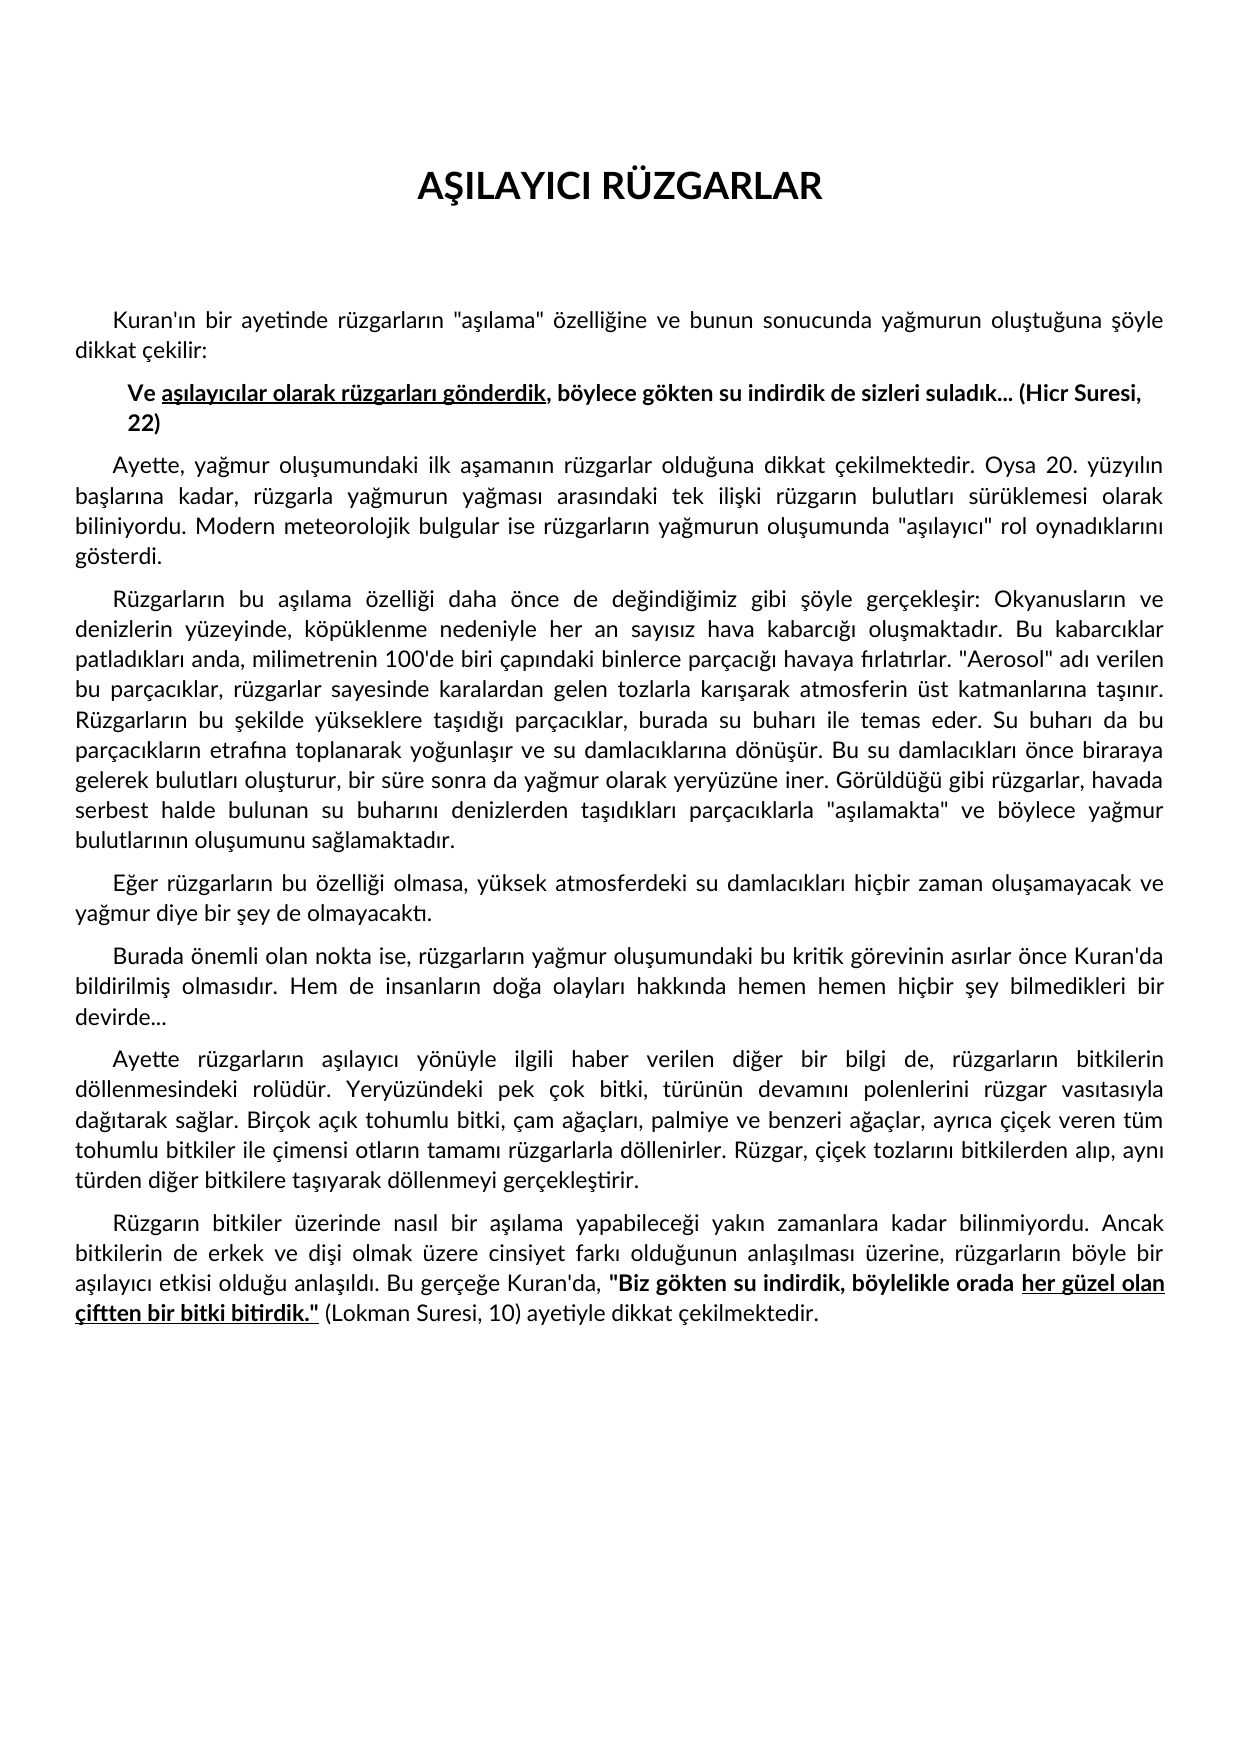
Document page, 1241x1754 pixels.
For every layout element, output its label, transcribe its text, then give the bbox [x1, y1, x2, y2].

text Rüzgarların bu aşılama özelliği daha önce de değindiğimiz gibi şöyle gerçekleşir: Okyanusların ve denizlerin yüzeyinde, köpüklenme nedeniyle her an sayısız hava kabarcığı oluşmaktadır. Bu kabarcıklar patladıkları anda, milimetrenin 100'de biri çapındaki binlerce parçacığı havaya fırlatırlar. "Aerosol" adı verilen bu parçacıklar, rüzgarlar sayesinde karalardan gelen tozlarla karışarak atmosferin üst katmanlarına taşınır. Rüzgarların bu şekilde yükseklere taşıdığı parçacıklar, burada su buharı ile temas eder. Su buharı da bu parçacıkların etrafına toplanarak yoğunlaşır ve su damlacıklarına dönüşür. Bu su damlacıkları önce biraraya gelerek bulutları oluşturur, bir süre sonra da yağmur olarak yeryüzüne iner. Görüldüğü gibi rüzgarlar, havada serbest halde bulunan su buharını denizlerden taşıdıkları parçacıklarla "aşılamakta" ve böylece yağmur bulutlarının oluşumunu sağlamaktadır. [75, 584, 1165, 854]
text Ve aşılayıcılar olarak rüzgarları gönderdik, böylece gökten su indirdik de sizleri suladık... (Hicr Suresi, 22) [127, 378, 1143, 436]
text Kuran'ın bir ayetinde rüzgarların "aşılama" özelliğine ve bunun sonucunda yağmurun oluştuğuna şöyle dikkat çekilir: [75, 305, 1165, 363]
text Ayette rüzgarların aşılayıcı yönüyle ilgili haber verilen diğer bir bilgi de, rüzgarların bitkilerin döllenmesindeki rolüdür. Yeryüzündeki pek çok bitki, türünün devamını polenlerini rüzgar vasıtasıyla dağıtarak sağlar. Birçok açık tohumlu bitki, çam ağaçları, palmiye ve benzeri ağaçlar, ayrıca çiçek veren tüm tohumlu bitkiler ile çimensi otların tamamı rüzgarlarla döllenirler. Rüzgar, çiçek tozlarını bitkilerden alıp, aynı türden diğer bitkilere taşıyarak döllenmeyi gerçekleştirir. [75, 1045, 1165, 1193]
text Burada önemli olan nokta ise, rüzgarların yağmur oluşumundaki bu kritik görevinin asırlar önce Kuran'da bildirilmiş olmasıdır. Hem de insanların doğa olayları hakkında hemen hemen hiçbir şey bilmedikleri bir devirde... [75, 942, 1165, 1030]
text Ayette, yağmur oluşumundaki ilk aşamanın rüzgarlar olduğuna dikkat çekilmektedir. Oysa 20. yüzyılın başlarına kadar, rüzgarla yağmurun yağması arasındaki tek ilişki rüzgarın bulutları sürüklemesi olarak biliniyordu. Modern meteorolojik bulgular ise rüzgarların yağmurun oluşumunda "aşılayıcı" rol oynadıklarını gösterdi. [75, 451, 1165, 569]
text Eğer rüzgarların bu özelliği olmasa, yüksek atmosferdeki su damlacıkları hiçbir zaman oluşamayacak ve yağmur diye bir şey de olmayacaktı. [75, 869, 1165, 927]
subtitle AŞILAYICI RÜZGARLAR [75, 162, 1165, 207]
text Rüzgarın bitkiler üzerinde nasıl bir aşılama yapabileceği yakın zamanlara kadar bilinmiyordu. Ancak bitkilerin de erkek ve dişi olmak üzere cinsiyet farkı olduğunun anlaşılması üzerine, rüzgarların böyle bir aşılayıcı etkisi olduğu anlaşıldı. Bu gerçeğe Kuran'da, "Biz gökten su indirdik, böylelikle orada her güzel olan çiftten bir bitki bitirdik." (Lokman Suresi, 10) ayetiyle dikkat çekilmektedir. [75, 1208, 1165, 1327]
